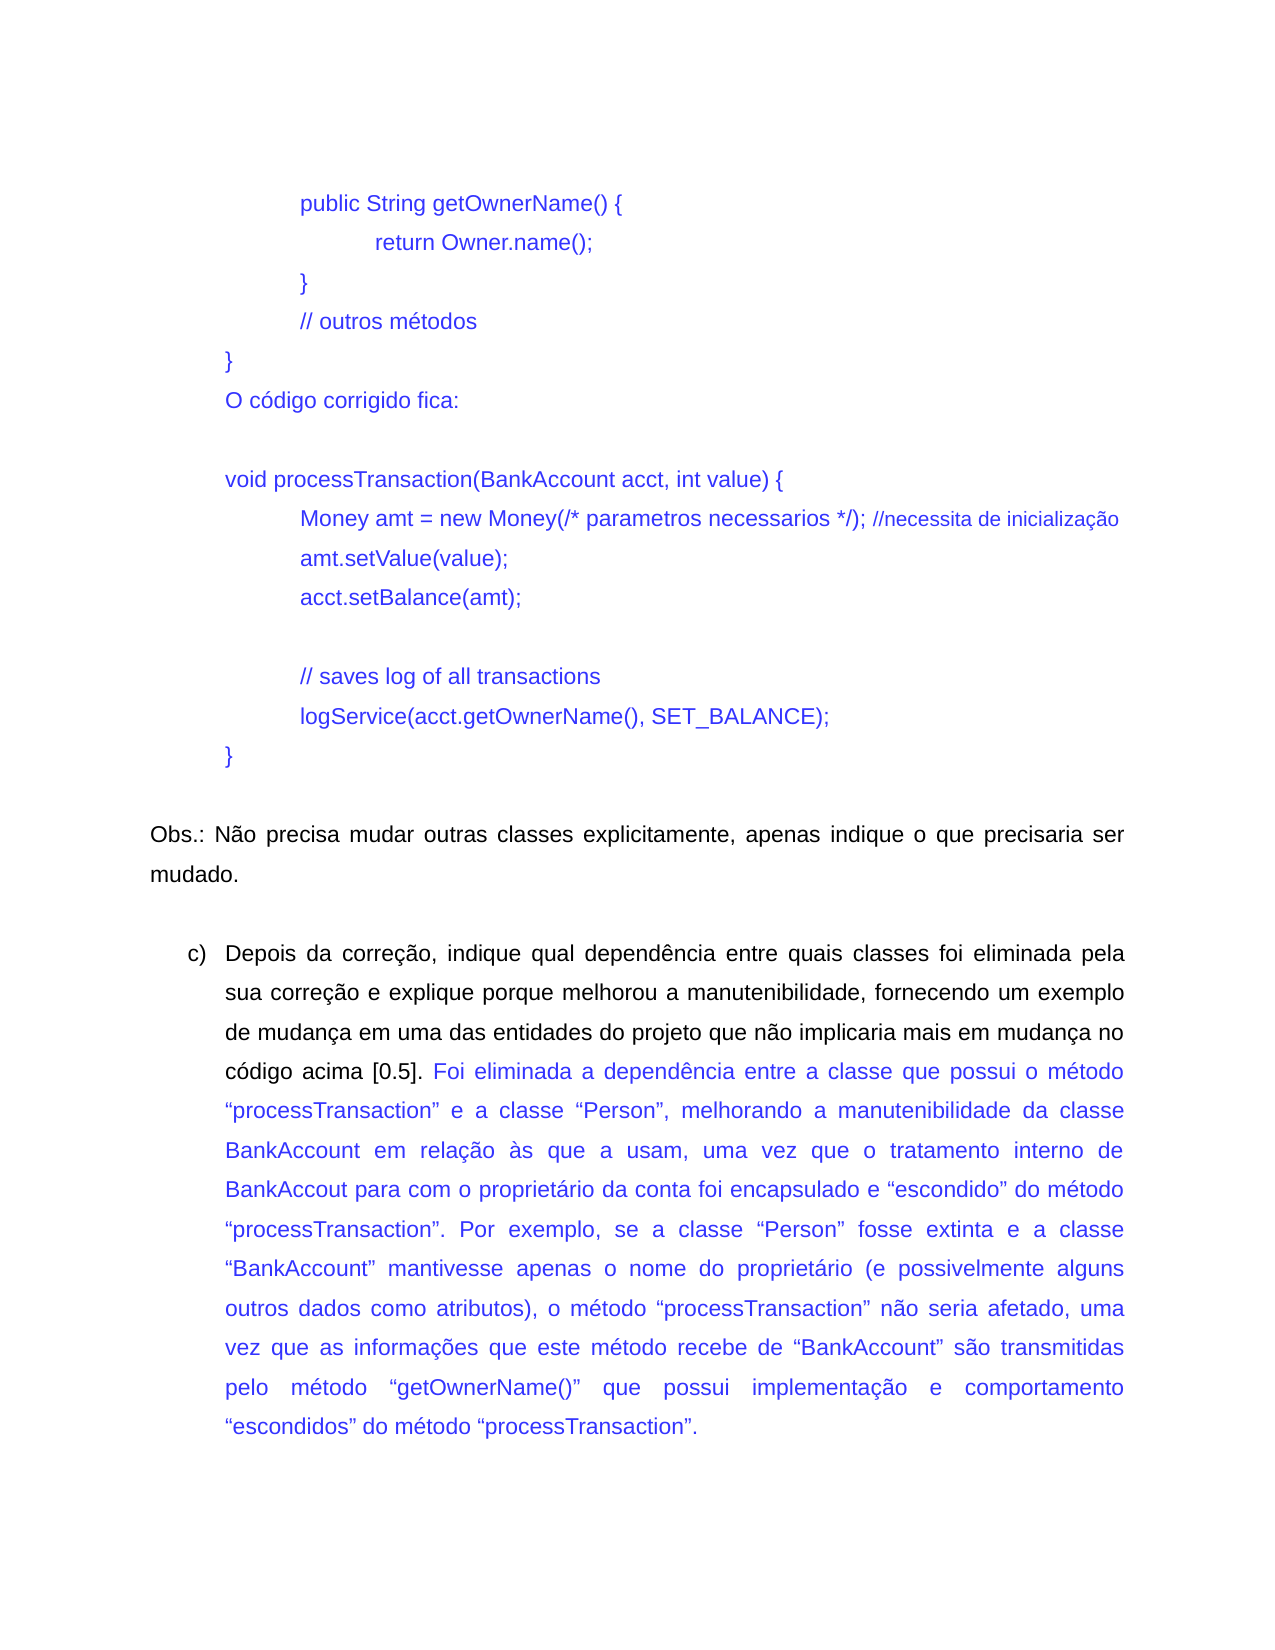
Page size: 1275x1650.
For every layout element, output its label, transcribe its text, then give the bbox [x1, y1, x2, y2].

list // outros métodos [225, 308, 1125, 334]
list } [225, 268, 1125, 295]
list Obs.: Não precisa mudar outras classes explicitamente, apenas indique o que precisaria ser mudado. [150, 821, 1125, 887]
list acct.setBalance(amt); [225, 584, 1125, 611]
list Money amt = new Money(/* parametros necessarios */); //necessita de inicialização [225, 505, 1125, 532]
list return Owner.name(); [225, 229, 1125, 255]
list // saves log of all transactions [225, 663, 1125, 689]
list } [225, 742, 1125, 768]
list amt.setValue(value); [225, 545, 1125, 571]
list } [225, 347, 1125, 374]
list logService(acct.getOwnerName(), SET_BALANCE); [225, 703, 1125, 729]
list void processTransaction(BankAccount acct, int value) { [225, 466, 1125, 492]
list Depois da correção, indique qual dependência entre quais classes foi eliminada pela sua correção e explique porque melhorou a manutenibilidade, fornecendo um exemplo de mudança em uma das entidades do projeto que não implicaria mais em mudança no código acima [0.5]. Foi eliminada a dependência entre a classe que possui o método “processTransaction” e a classe “Person”, melhorando a manutenibilidade da classe BankAccount em relação às que a usam, uma vez que o tratamento interno de BankAccout para com o proprietário da conta foi encapsulado e “escondido” do método “processTransaction”. Por exemplo, se a classe “Person” fosse extinta e a classe “BankAccount” mantivesse apenas o nome do proprietário (e possivelmente alguns outros dados como atributos), o método “processTransaction” não seria afetado, uma vez que as informações que este método recebe de “BankAccount” são transmitidas pelo método “getOwnerName()” que possui implementação e comportamento “escondidos” do método “processTransaction”. [187, 939, 1125, 1440]
list public String getOwnerName() { [225, 189, 1125, 216]
list O código corrigido fica: [225, 387, 1125, 413]
